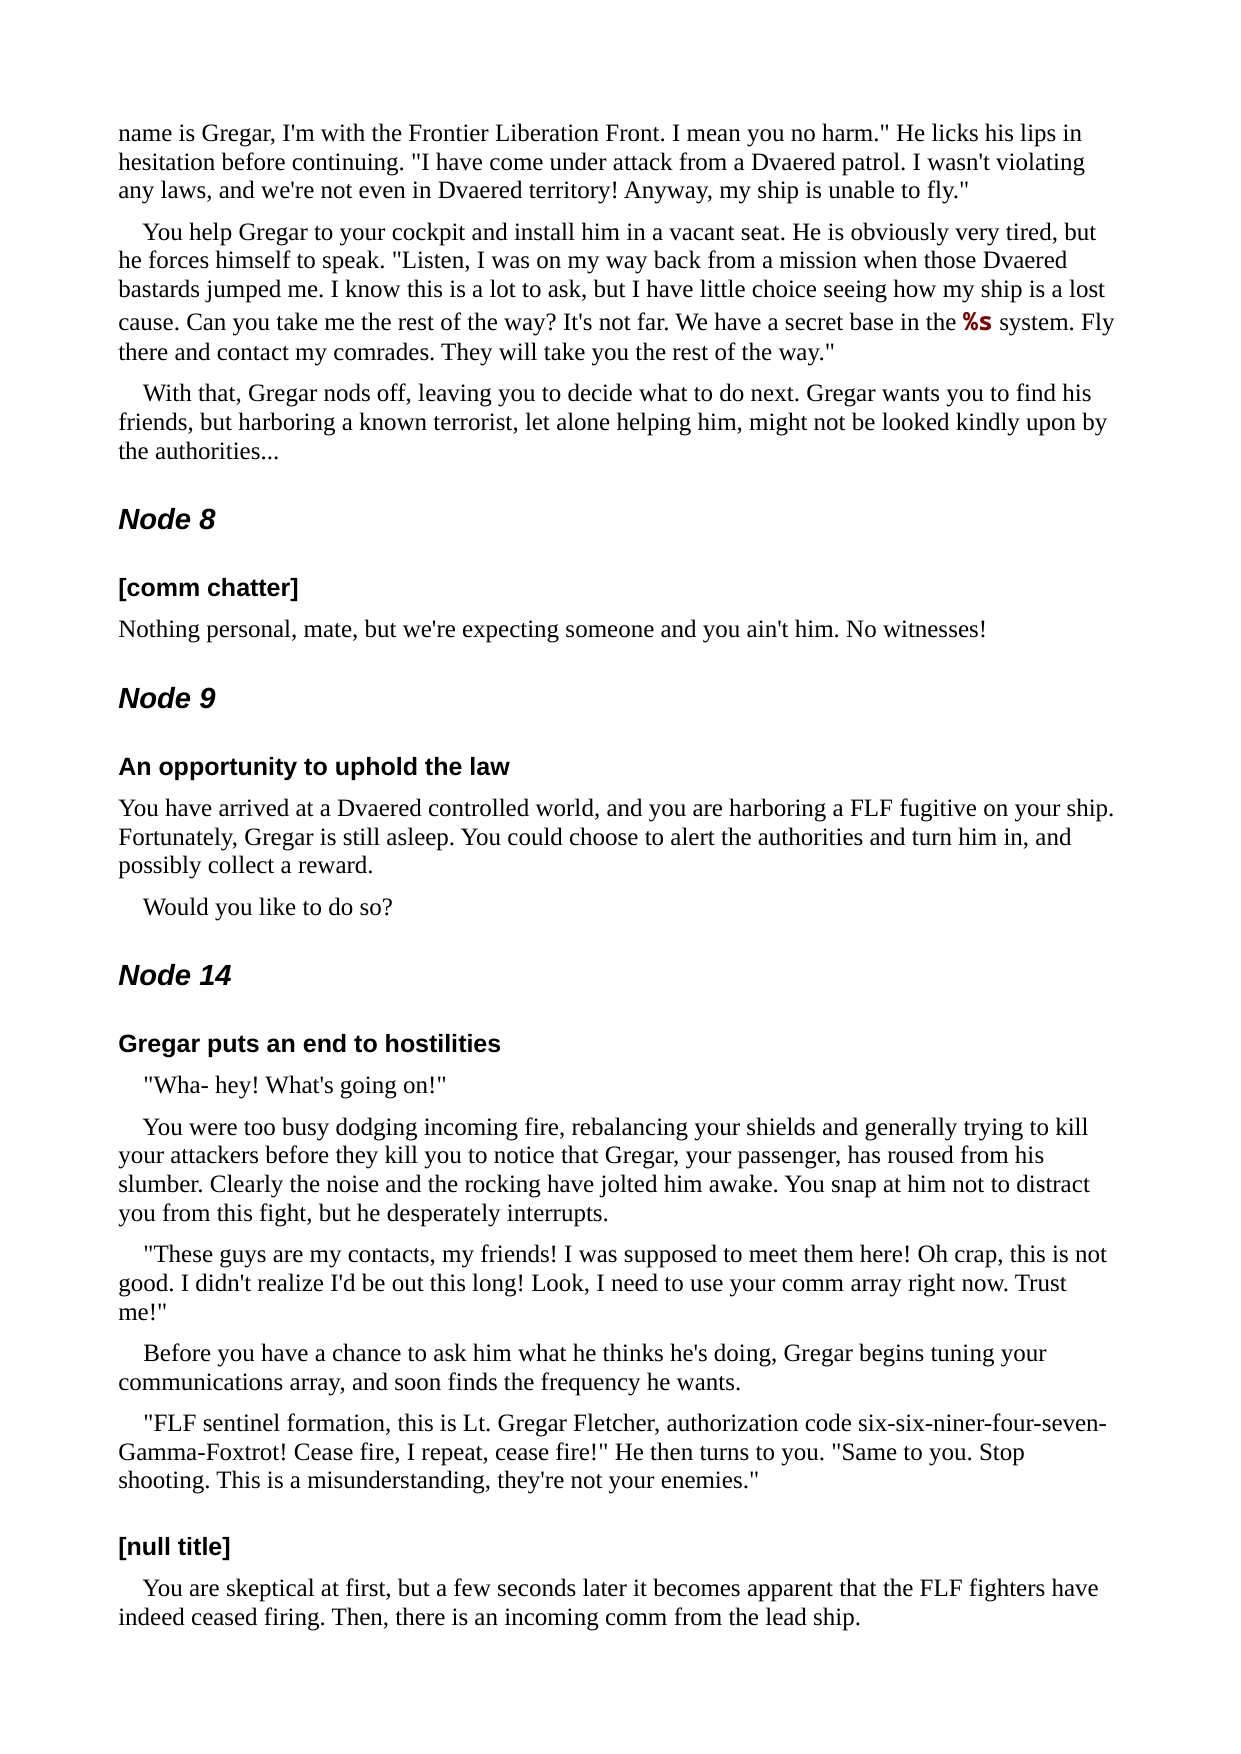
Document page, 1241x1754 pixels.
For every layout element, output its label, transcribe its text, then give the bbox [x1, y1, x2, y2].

text name is Gregar, I'm with the Frontier Liberation Front. I mean you no harm." He licks his lips in hesitation before continuing. "I have come under attack from a Dvaered patrol. I wasn't violating any laws, and we're not even in Dvaered territory! Anyway, my ship is unable to fly." [118, 118, 1122, 204]
text You help Gregar to your cockpit and install him in a vacant seat. He is obviously very tired, but he forces himself to speak. "Listen, I was on my way back from a mission when those Dvaered bastards jumped me. I know this is a lot to ask, but I have little choice seeing how my ship is a lost cause. Can you take me the rest of the way? It's not far. We have a secret base in the %s system. Fly there and contact my comrades. They will take you the rest of the way." [118, 217, 1122, 366]
subtitle Node 8 [118, 502, 1122, 536]
subtitle [null title] [118, 1532, 1122, 1560]
subtitle An opportunity to uphold the law [118, 752, 1122, 781]
text You are skeptical at first, but a few seconds later it becomes apparent that the FLF fighters have indeed ceased firing. Then, there is an incoming comm from the lead ship. [118, 1573, 1122, 1630]
text You were too busy dodging incoming fire, rebalancing your shields and generally trying to kill your attackers before they kill you to notice that Gregar, your passenger, has roused from his slumber. Clearly the noise and the rocking have jolted him awake. You snap at him not to distract you from this fight, but he desperately interrupts. [118, 1112, 1122, 1227]
subtitle Node 9 [118, 681, 1122, 714]
text You have arrived at a Dvaered controlled world, and you are harboring a FLF fugitive on your ship. Fortunately, Gregar is still asleep. You could choose to alert the authorities and turn him in, and possibly collect a reward. [118, 793, 1122, 879]
text With that, Gregar nods off, leaving you to decide what to do next. Gregar wants you to find his friends, but harboring a known terrorist, let alone helping him, might not be looked kindly upon by the authorities... [118, 378, 1122, 465]
subtitle Gregar puts an end to hostilities [118, 1029, 1122, 1058]
text "Wha- hey! What's going on!" [118, 1070, 1122, 1099]
text "These guys are my contacts, my friends! I was supposed to meet them here! Oh crap, this is not good. I didn't realize I'd be out this long! Look, I need to use your comm array right now. Trust me!" [118, 1239, 1122, 1325]
text Before you have a chance to ask him what he thinks he's doing, Gregar begins tuning your communications array, and soon finds the frequency he wants. [118, 1338, 1122, 1395]
subtitle [comm chatter] [118, 573, 1122, 602]
subtitle Node 14 [118, 958, 1122, 992]
text Would you like to do so? [118, 892, 1122, 921]
text Nothing personal, mate, but we're expecting someone and you ain't him. No witnesses! [118, 614, 1122, 643]
text "FLF sentinel formation, this is Lt. Gregar Fletcher, authorization code six-six-niner-four-seven-Gamma-Foxtrot! Cease fire, I repeat, cease fire!" He then turns to you. "Same to you. Stop shooting. This is a misunderstanding, they're not your enemies." [118, 1408, 1122, 1494]
